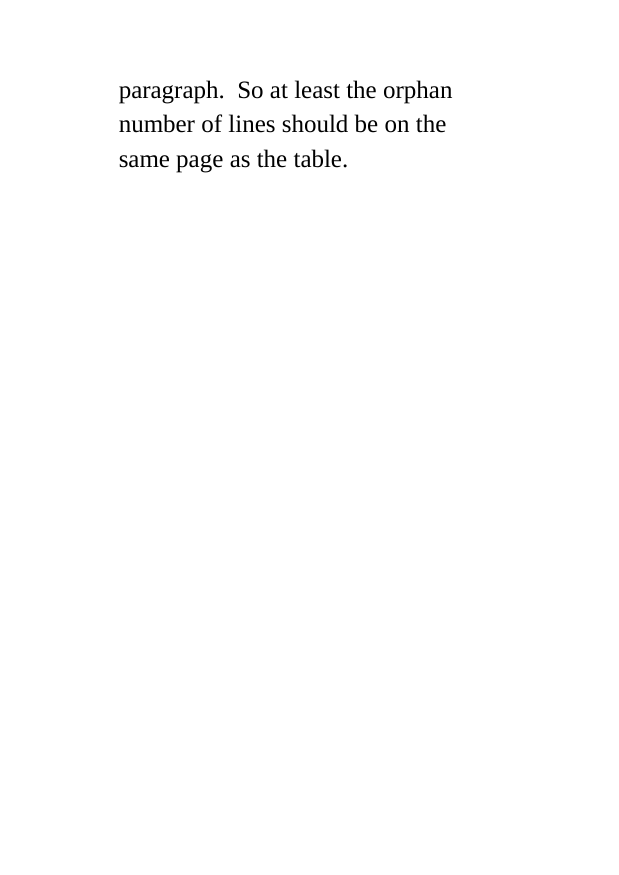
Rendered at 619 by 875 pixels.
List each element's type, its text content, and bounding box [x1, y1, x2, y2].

text paragraph. So at least the orphan number of lines should be on the same page as the table. [118, 75, 500, 173]
